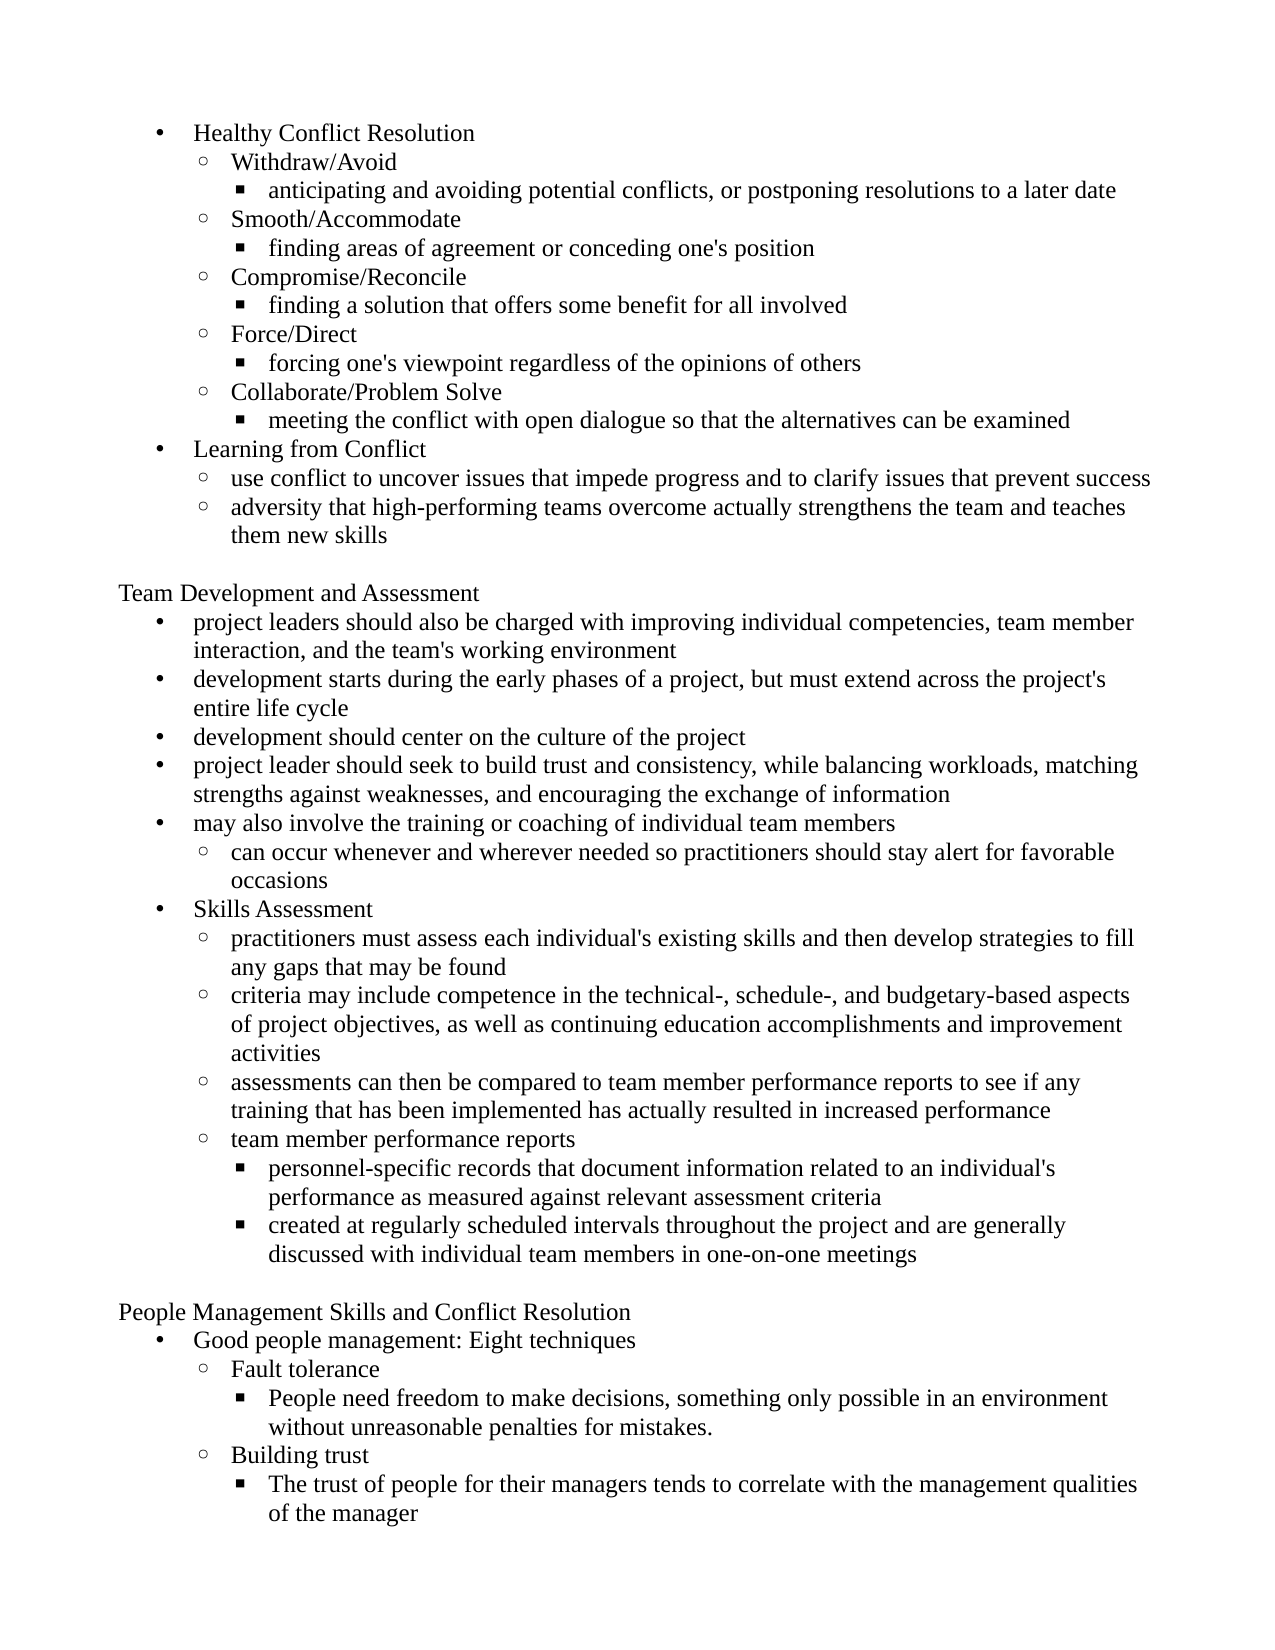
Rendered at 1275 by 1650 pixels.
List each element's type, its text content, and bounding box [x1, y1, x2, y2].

text Team Development and Assessment [118, 578, 1157, 607]
list use conflict to uncover issues that impede progress and to clarify issues that prevent success [193, 463, 1157, 492]
list team member performance reports [193, 1124, 1157, 1153]
list project leader should seek to build trust and consistency, while balancing workloads, matching strengths against weaknesses, and encouraging the exchange of information [156, 751, 1157, 808]
list Skills Assessment [156, 894, 1157, 923]
list practitioners must assess each individual's existing skills and then develop strategies to fill any gaps that may be found [193, 923, 1157, 981]
list Healthy Conflict Resolution [156, 118, 1157, 147]
list Fault tolerance [193, 1354, 1157, 1383]
list anticipating and avoiding potential conflicts, or postponing resolutions to a later date [231, 176, 1157, 204]
list created at regularly scheduled intervals throughout the project and are generally discussed with individual team members in one-on-one meetings [231, 1211, 1157, 1268]
list personnel-specific records that document information related to an individual's performance as measured against relevant assessment criteria [231, 1153, 1157, 1211]
list finding areas of agreement or conceding one's position [231, 233, 1157, 262]
list development starts during the early phases of a project, but must extend across the project's entire life cycle [156, 664, 1157, 722]
list Compromise/Reconcile [193, 262, 1157, 291]
list may also involve the training or coaching of individual team members [156, 808, 1157, 837]
list The trust of people for their managers tends to correlate with the management qualities of the manager [231, 1469, 1157, 1527]
list criteria may include competence in the technical-, schedule-, and budgetary-based aspects of project objectives, as well as continuing education accomplishments and improvement activities [193, 981, 1157, 1067]
list Smooth/Accommodate [193, 204, 1157, 233]
list Learning from Conflict [156, 434, 1157, 463]
list assessments can then be compared to team member performance reports to see if any training that has been implemented has actually resulted in increased performance [193, 1067, 1157, 1124]
list finding a solution that offers some benefit for all involved [231, 291, 1157, 319]
list People need freedom to make decisions, something only possible in an environment without unreasonable penalties for mistakes. [231, 1383, 1157, 1441]
list Force/Direct [193, 319, 1157, 348]
list development should center on the culture of the project [156, 722, 1157, 751]
list Good people management: Eight techniques [156, 1326, 1157, 1354]
list Collaborate/Problem Solve [193, 377, 1157, 406]
list forcing one's viewpoint regardless of the opinions of others [231, 348, 1157, 377]
list Withdraw/Avoid [193, 147, 1157, 176]
text People Management Skills and Conflict Resolution [118, 1297, 1157, 1326]
list can occur whenever and wherever needed so practitioners should stay alert for favorable occasions [193, 837, 1157, 894]
list Building trust [193, 1441, 1157, 1469]
list project leaders should also be charged with improving individual competencies, team member interaction, and the team's working environment [156, 607, 1157, 664]
list meeting the conflict with open dialogue so that the alternatives can be examined [231, 406, 1157, 434]
list adversity that high-performing teams overcome actually strengthens the team and teaches them new skills [193, 492, 1157, 549]
